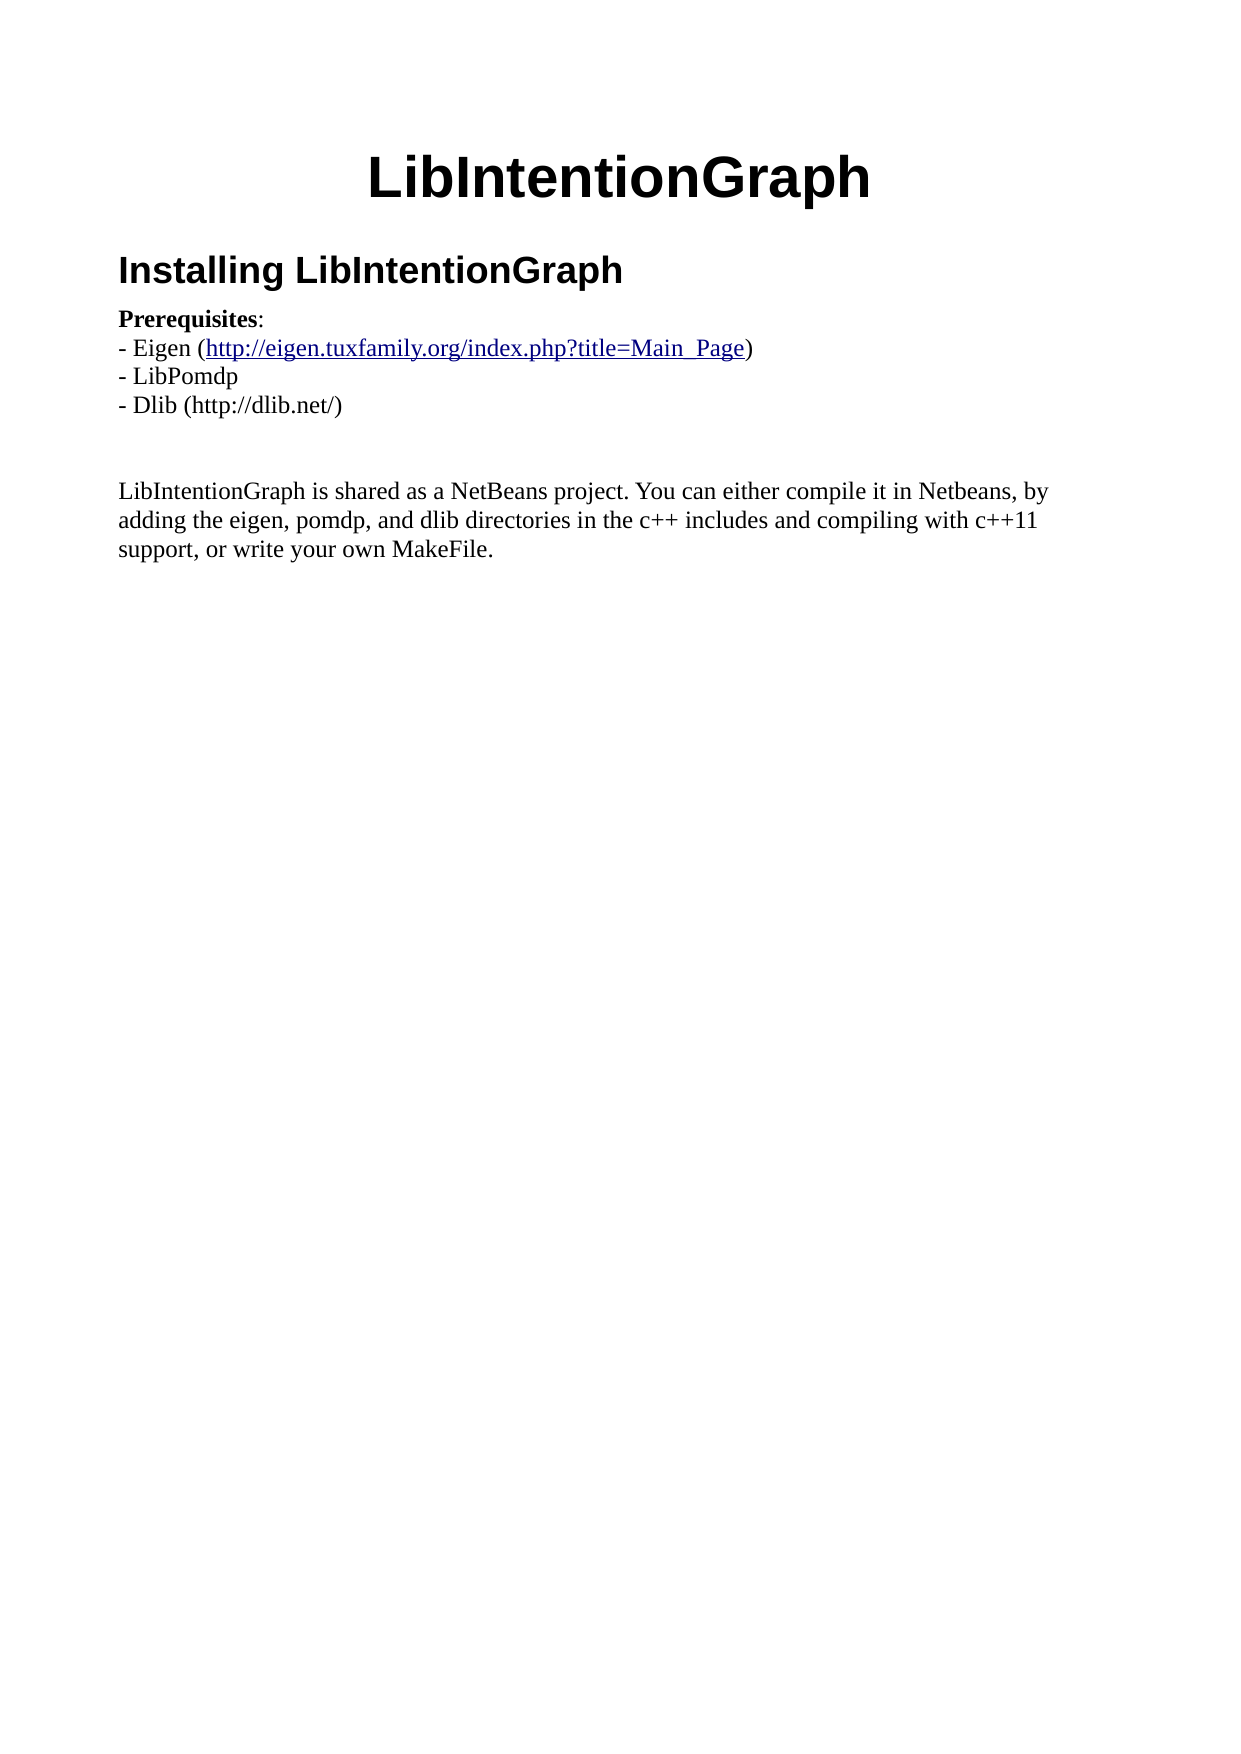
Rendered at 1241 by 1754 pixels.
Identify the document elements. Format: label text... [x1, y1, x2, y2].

text LibIntentionGraph is shared as a NetBeans project. You can either compile it in Netbeans, by adding the eigen, pomdp, and dlib directories in the c++ includes and compiling with c++11 support, or write your own MakeFile. [118, 476, 1122, 563]
text - LibPomdp [118, 361, 1122, 390]
title LibIntentionGraph [118, 143, 1122, 210]
text - Dlib (http://dlib.net/) [118, 390, 1122, 419]
text - Eigen (http://eigen.tuxfamily.org/index.php?title=Main_Page) [118, 333, 1122, 361]
subtitle Installing LibIntentionGraph [118, 248, 1122, 291]
text Prerequisites: [118, 304, 1122, 333]
